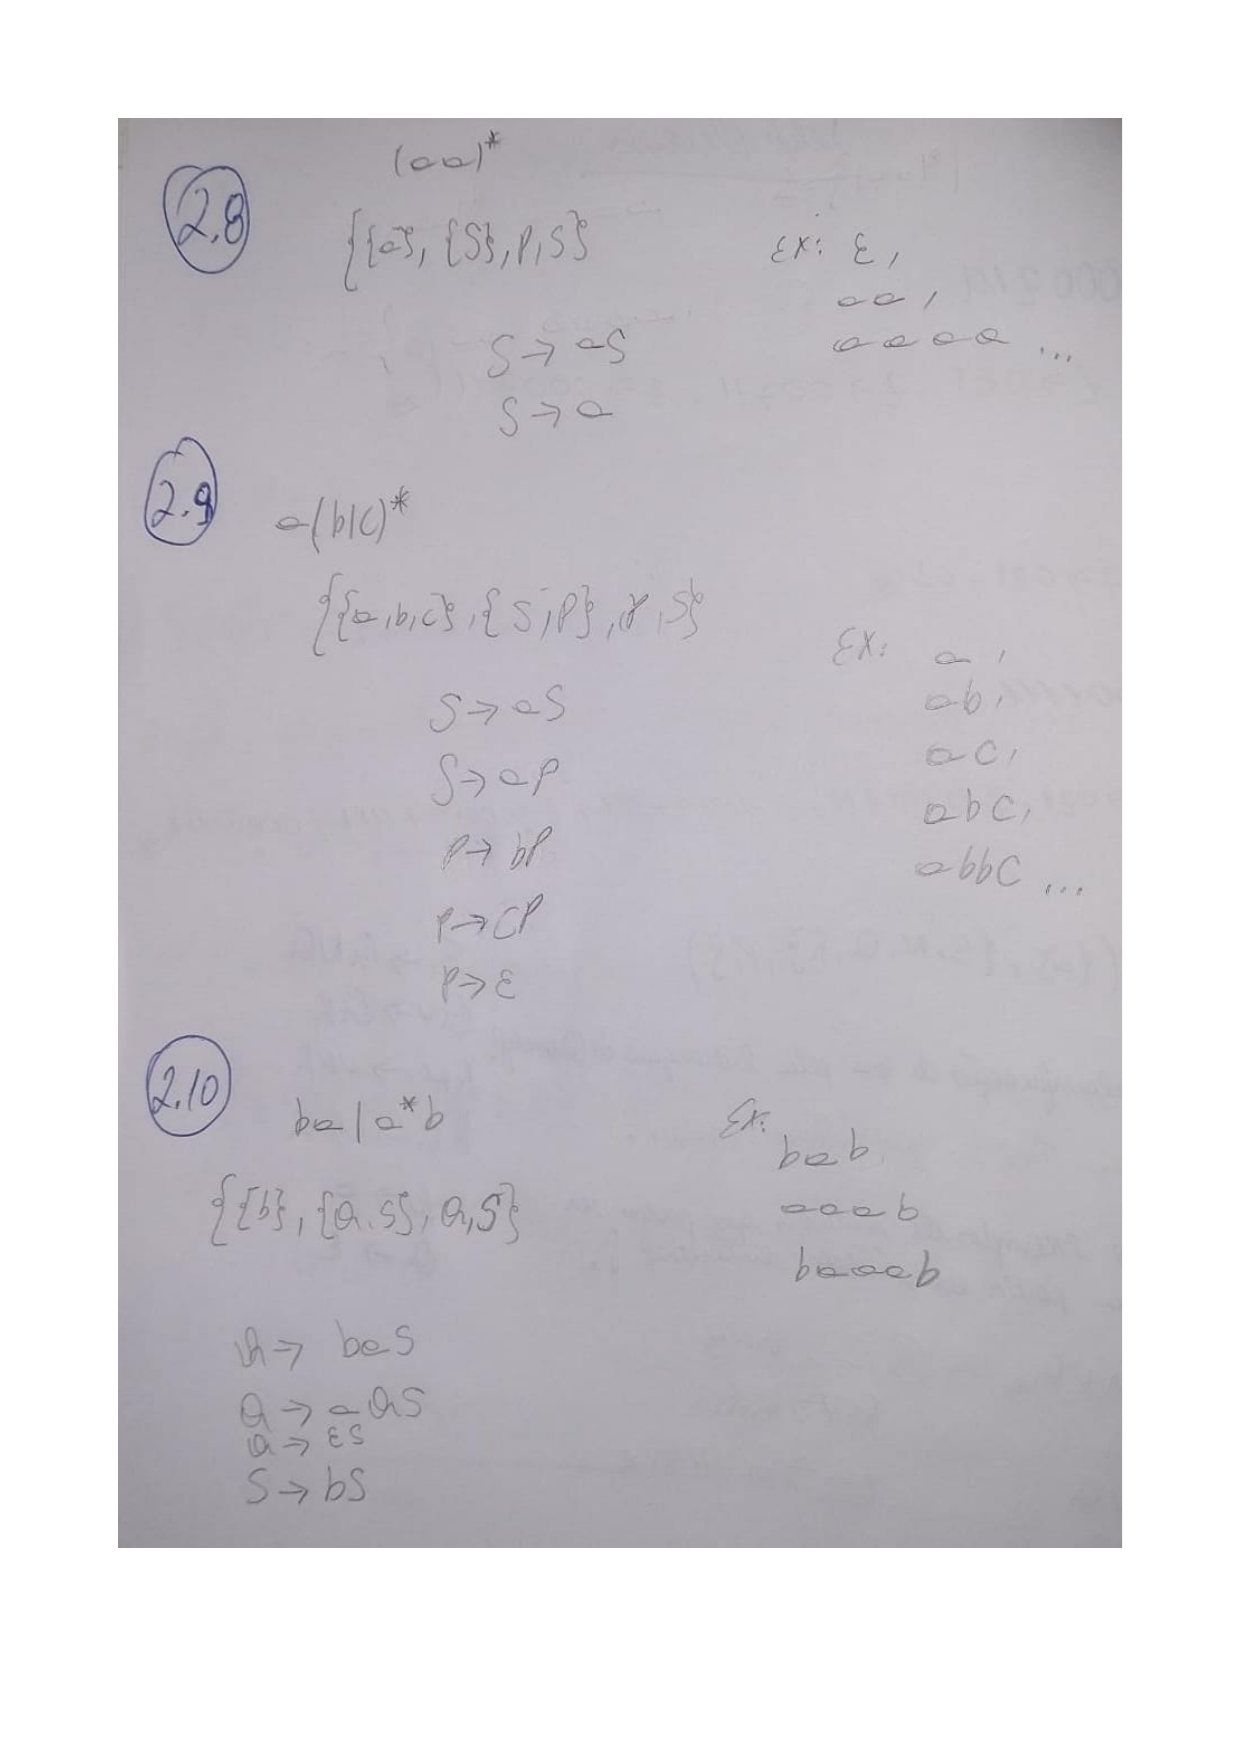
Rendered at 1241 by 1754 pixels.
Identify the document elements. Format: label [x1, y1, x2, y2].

picture [118, 118, 1123, 1548]
